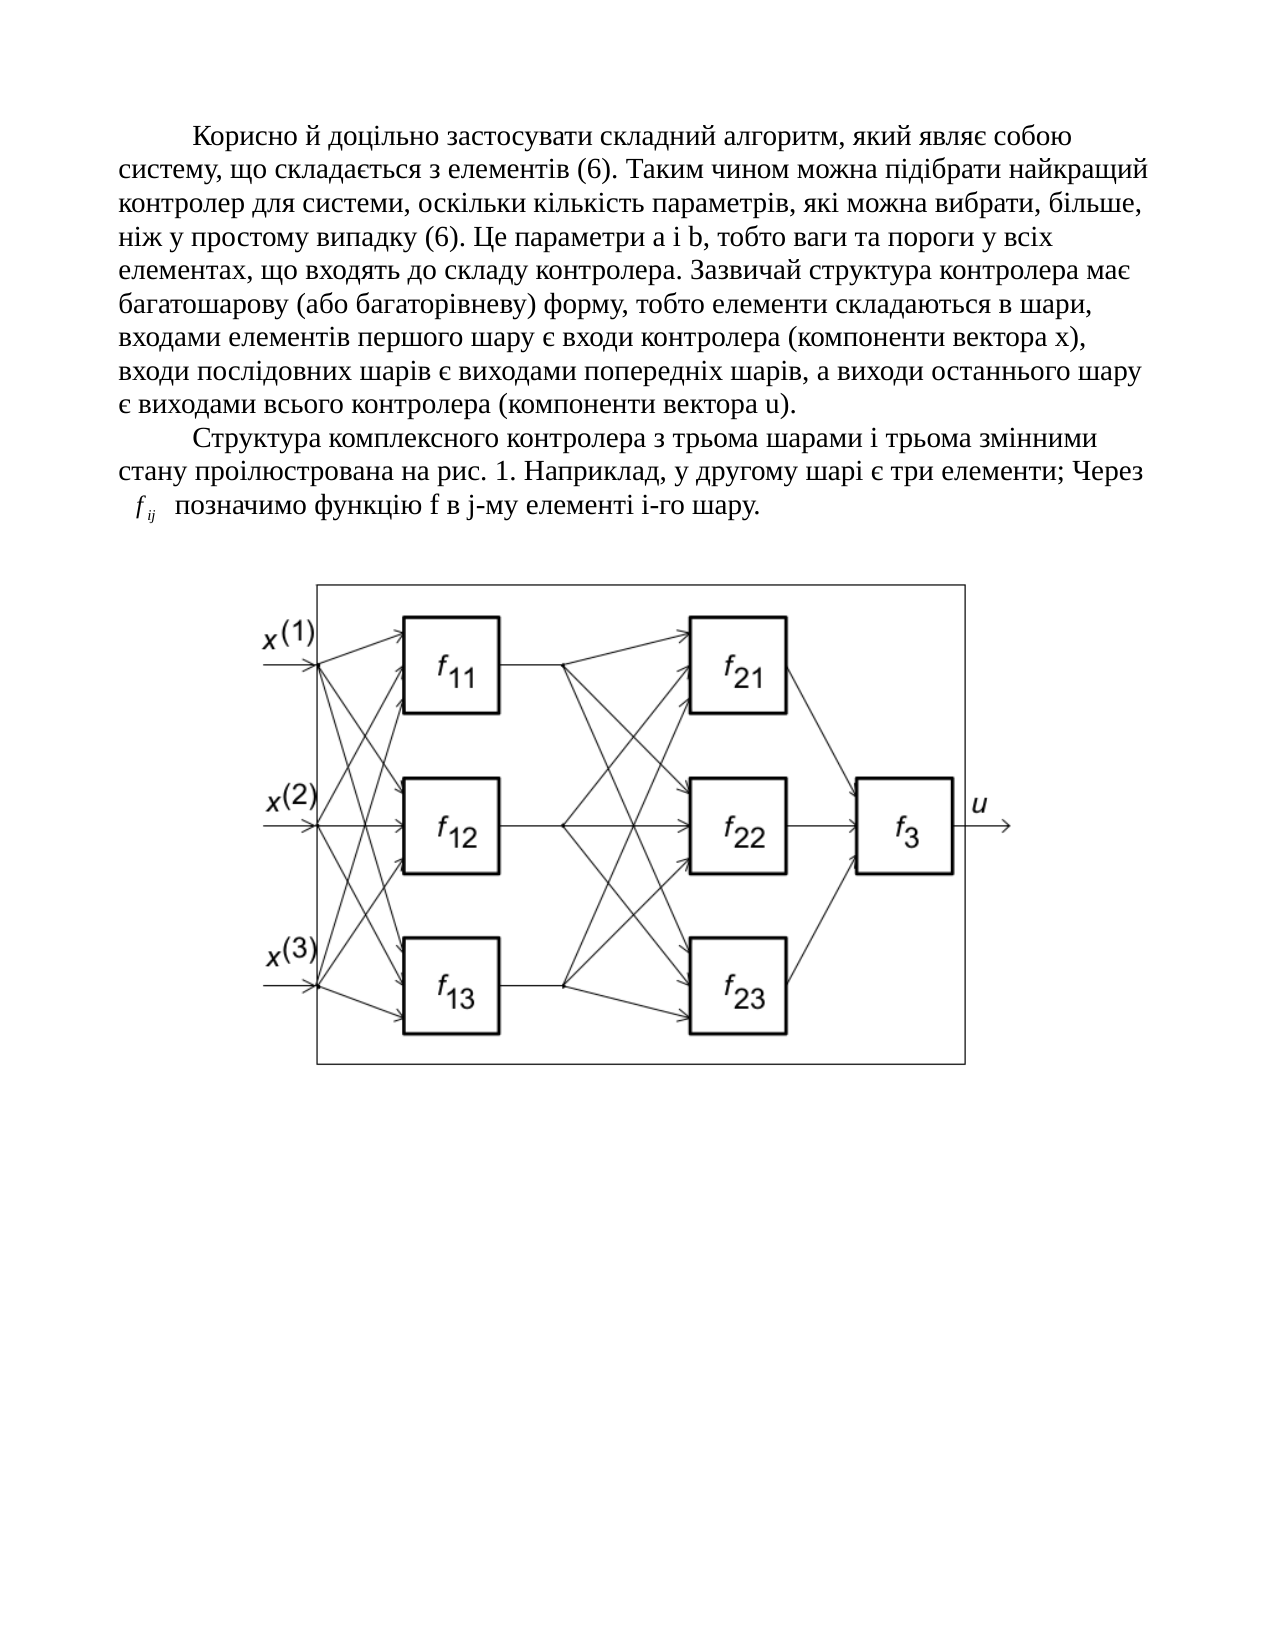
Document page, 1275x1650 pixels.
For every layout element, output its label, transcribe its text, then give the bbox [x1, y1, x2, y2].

text Корисно й доцільно застосувати складний алгоритм, який являє собою систему, що складається з елементів (6). Таким чином можна підібрати найкращий контролер для системи, оскільки кількість параметрів, які можна вибрати, більше, ніж у простому випадку (6). Це параметри a і b, тобто ваги та пороги у всіх елементах, що входять до складу контролера. Зазвичай структура контролера має багатошарову (або багаторівневу) форму, тобто елементи складаються в шари, входами елементів першого шару є входи контролера (компоненти вектора x), входи послідовних шарів є виходами попередніх шарів, а виходи останнього шару є виходами всього контролера (компоненти вектора u). [118, 118, 1157, 420]
text Структура комплексного контролера з трьома шарами і трьома змінними стану проілюстрована на рис. 1. Наприклад, у другому шарі є три елементи; Через позначимо функцію f в j-му елементі i-го шару. [118, 420, 1157, 523]
picture [252, 552, 1023, 1090]
